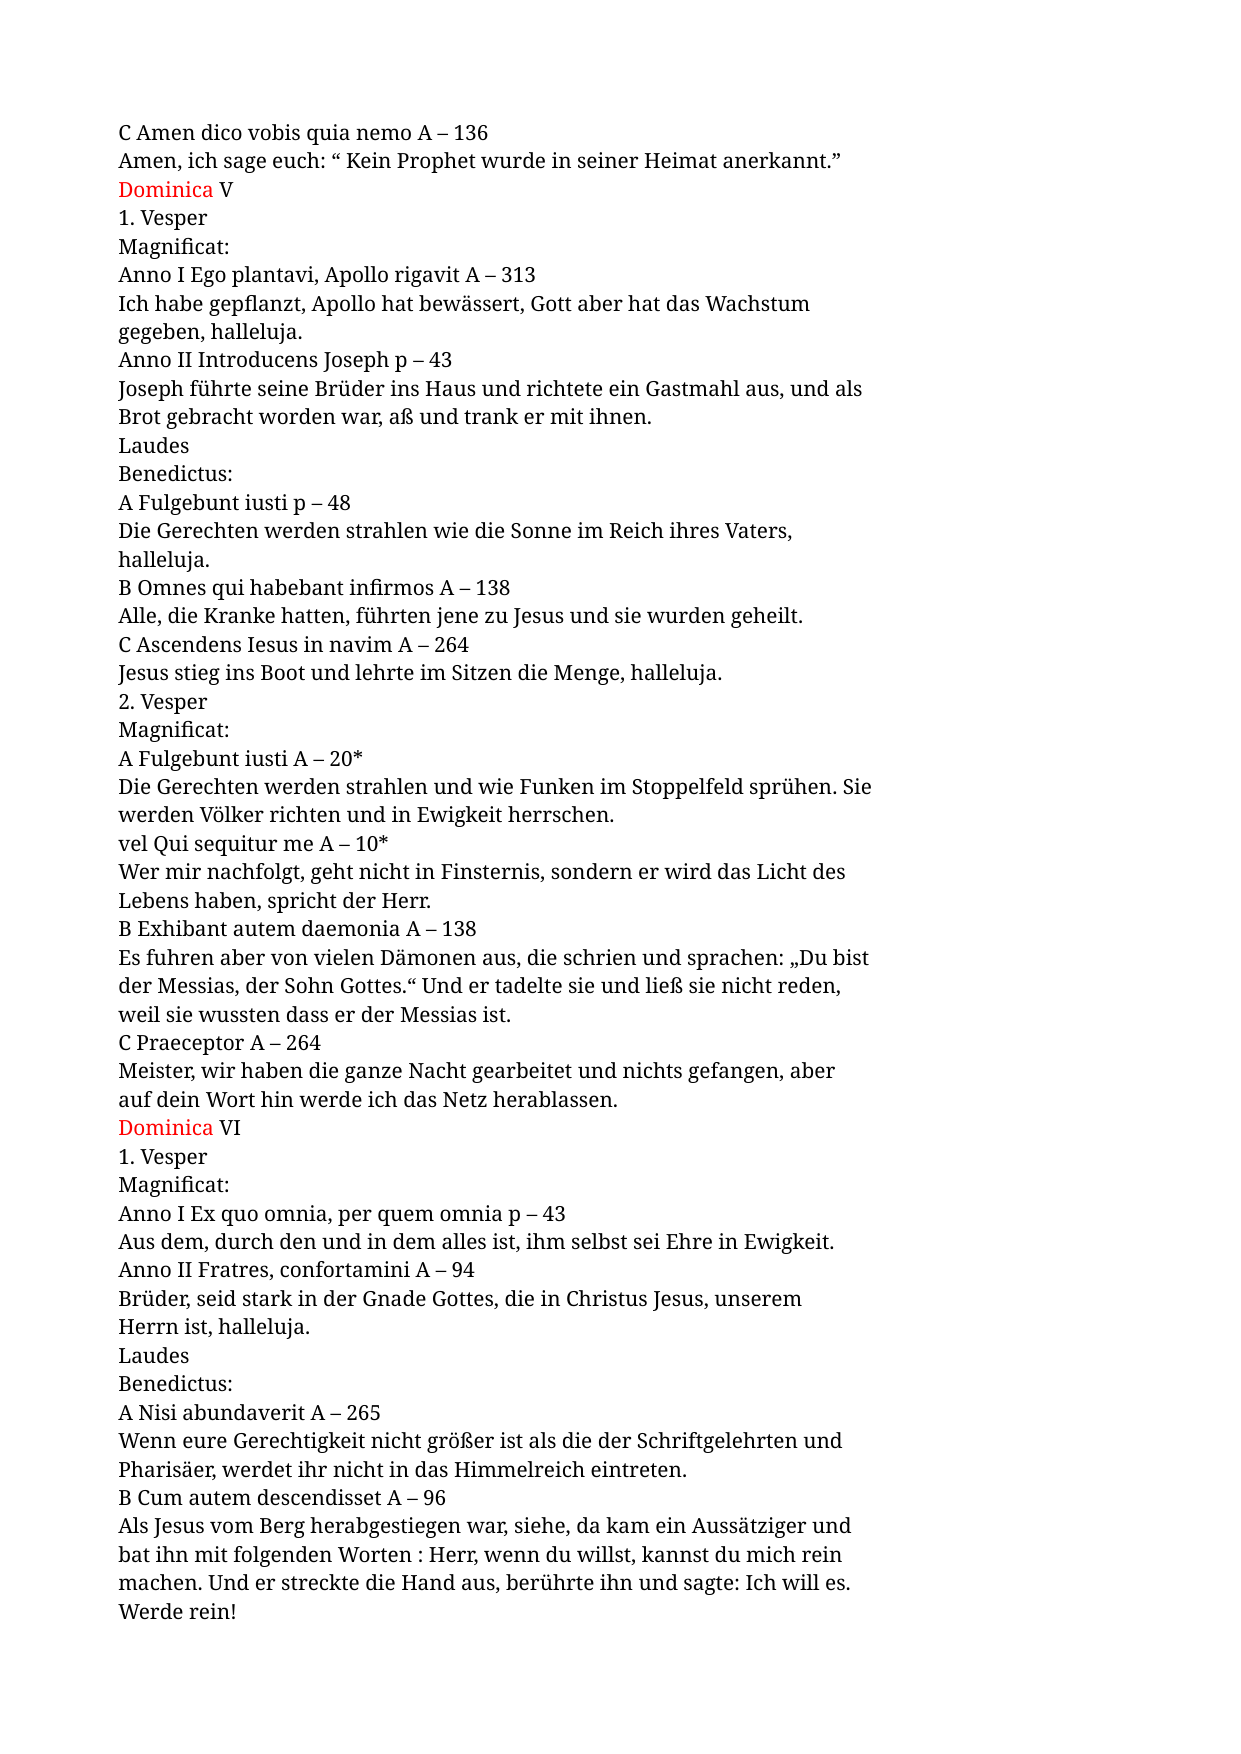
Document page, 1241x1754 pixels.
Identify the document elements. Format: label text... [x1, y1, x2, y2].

text Meister, wir haben die ganze Nacht gearbeitet und nichts gefangen, aber [118, 1057, 1122, 1085]
text halleluja. [118, 545, 1122, 573]
text Es fuhren aber von vielen Dämonen aus, die schrien und sprachen: „Du bist [118, 943, 1122, 971]
text Wer mir nachfolgt, geht nicht in Finsternis, sondern er wird das Licht des [118, 857, 1122, 886]
text Anno I Ego plantavi, Apollo rigavit A – 313 [118, 260, 1122, 289]
text Laudes [118, 1341, 1122, 1369]
text Werde rein! [118, 1597, 1122, 1625]
text bat ihn mit folgenden Worten : Herr, wenn du willst, kannst du mich rein [118, 1540, 1122, 1568]
text 1. Vesper [118, 203, 1122, 232]
text 2. Vesper [118, 687, 1122, 715]
text Ich habe gepflanzt, Apollo hat bewässert, Gott aber hat das Wachstum [118, 289, 1122, 317]
text Amen, ich sage euch: “ Kein Prophet wurde in seiner Heimat anerkannt.” [118, 147, 1122, 175]
text Magnificat: [118, 715, 1122, 744]
text Pharisäer, werdet ihr nicht in das Himmelreich eintreten. [118, 1455, 1122, 1483]
text Wenn eure Gerechtigkeit nicht größer ist als die der Schriftgelehrten und [118, 1426, 1122, 1455]
text Dominica V [118, 175, 1122, 203]
text Alle, die Kranke hatten, führten jene zu Jesus und sie wurden geheilt. [118, 602, 1122, 630]
text werden Völker richten und in Ewigkeit herrschen. [118, 801, 1122, 829]
text B Cum autem descendisset A – 96 [118, 1483, 1122, 1512]
text Anno II Fratres, confortamini A – 94 [118, 1256, 1122, 1284]
text machen. Und er streckte die Hand aus, berührte ihn und sagte: Ich will es. [118, 1568, 1122, 1597]
text vel Qui sequitur me A – 10* [118, 829, 1122, 857]
text Anno II Introducens Joseph p – 43 [118, 346, 1122, 374]
text Die Gerechten werden strahlen und wie Funken im Stoppelfeld sprühen. Sie [118, 772, 1122, 801]
text Dominica VI [118, 1113, 1122, 1142]
text B Omnes qui habebant infirmos A – 138 [118, 573, 1122, 602]
text Herrn ist, halleluja. [118, 1312, 1122, 1341]
text gegeben, halleluja. [118, 317, 1122, 346]
text 1. Vesper [118, 1142, 1122, 1170]
text B Exhibant autem daemonia A – 138 [118, 914, 1122, 943]
text A Nisi abundaverit A – 265 [118, 1398, 1122, 1426]
text Benedictus: [118, 1369, 1122, 1398]
text Die Gerechten werden strahlen wie die Sonne im Reich ihres Vaters, [118, 516, 1122, 545]
text der Messias, der Sohn Gottes.“ Und er tadelte sie und ließ sie nicht reden, [118, 971, 1122, 1000]
text Joseph führte seine Brüder ins Haus und richtete ein Gastmahl aus, und als [118, 374, 1122, 402]
text C Praeceptor A – 264 [118, 1028, 1122, 1057]
text Brot gebracht worden war, aß und trank er mit ihnen. [118, 402, 1122, 431]
text Jesus stieg ins Boot und lehrte im Sitzen die Menge, halleluja. [118, 658, 1122, 687]
text Als Jesus vom Berg herabgestiegen war, siehe, da kam ein Aussätziger und [118, 1512, 1122, 1540]
text Magnificat: [118, 232, 1122, 260]
text Benedictus: [118, 459, 1122, 488]
text Aus dem, durch den und in dem alles ist, ihm selbst sei Ehre in Ewigkeit. [118, 1227, 1122, 1256]
text Lebens haben, spricht der Herr. [118, 886, 1122, 914]
text Magnificat: [118, 1170, 1122, 1199]
text A Fulgebunt iusti A – 20* [118, 744, 1122, 772]
text Laudes [118, 431, 1122, 459]
text Anno I Ex quo omnia, per quem omnia p – 43 [118, 1199, 1122, 1227]
text C Amen dico vobis quia nemo A – 136 [118, 118, 1122, 147]
text C Ascendens Iesus in navim A – 264 [118, 630, 1122, 658]
text Brüder, seid stark in der Gnade Gottes, die in Christus Jesus, unserem [118, 1284, 1122, 1312]
text A Fulgebunt iusti p – 48 [118, 488, 1122, 516]
text auf dein Wort hin werde ich das Netz herablassen. [118, 1085, 1122, 1113]
text weil sie wussten dass er der Messias ist. [118, 1000, 1122, 1028]
